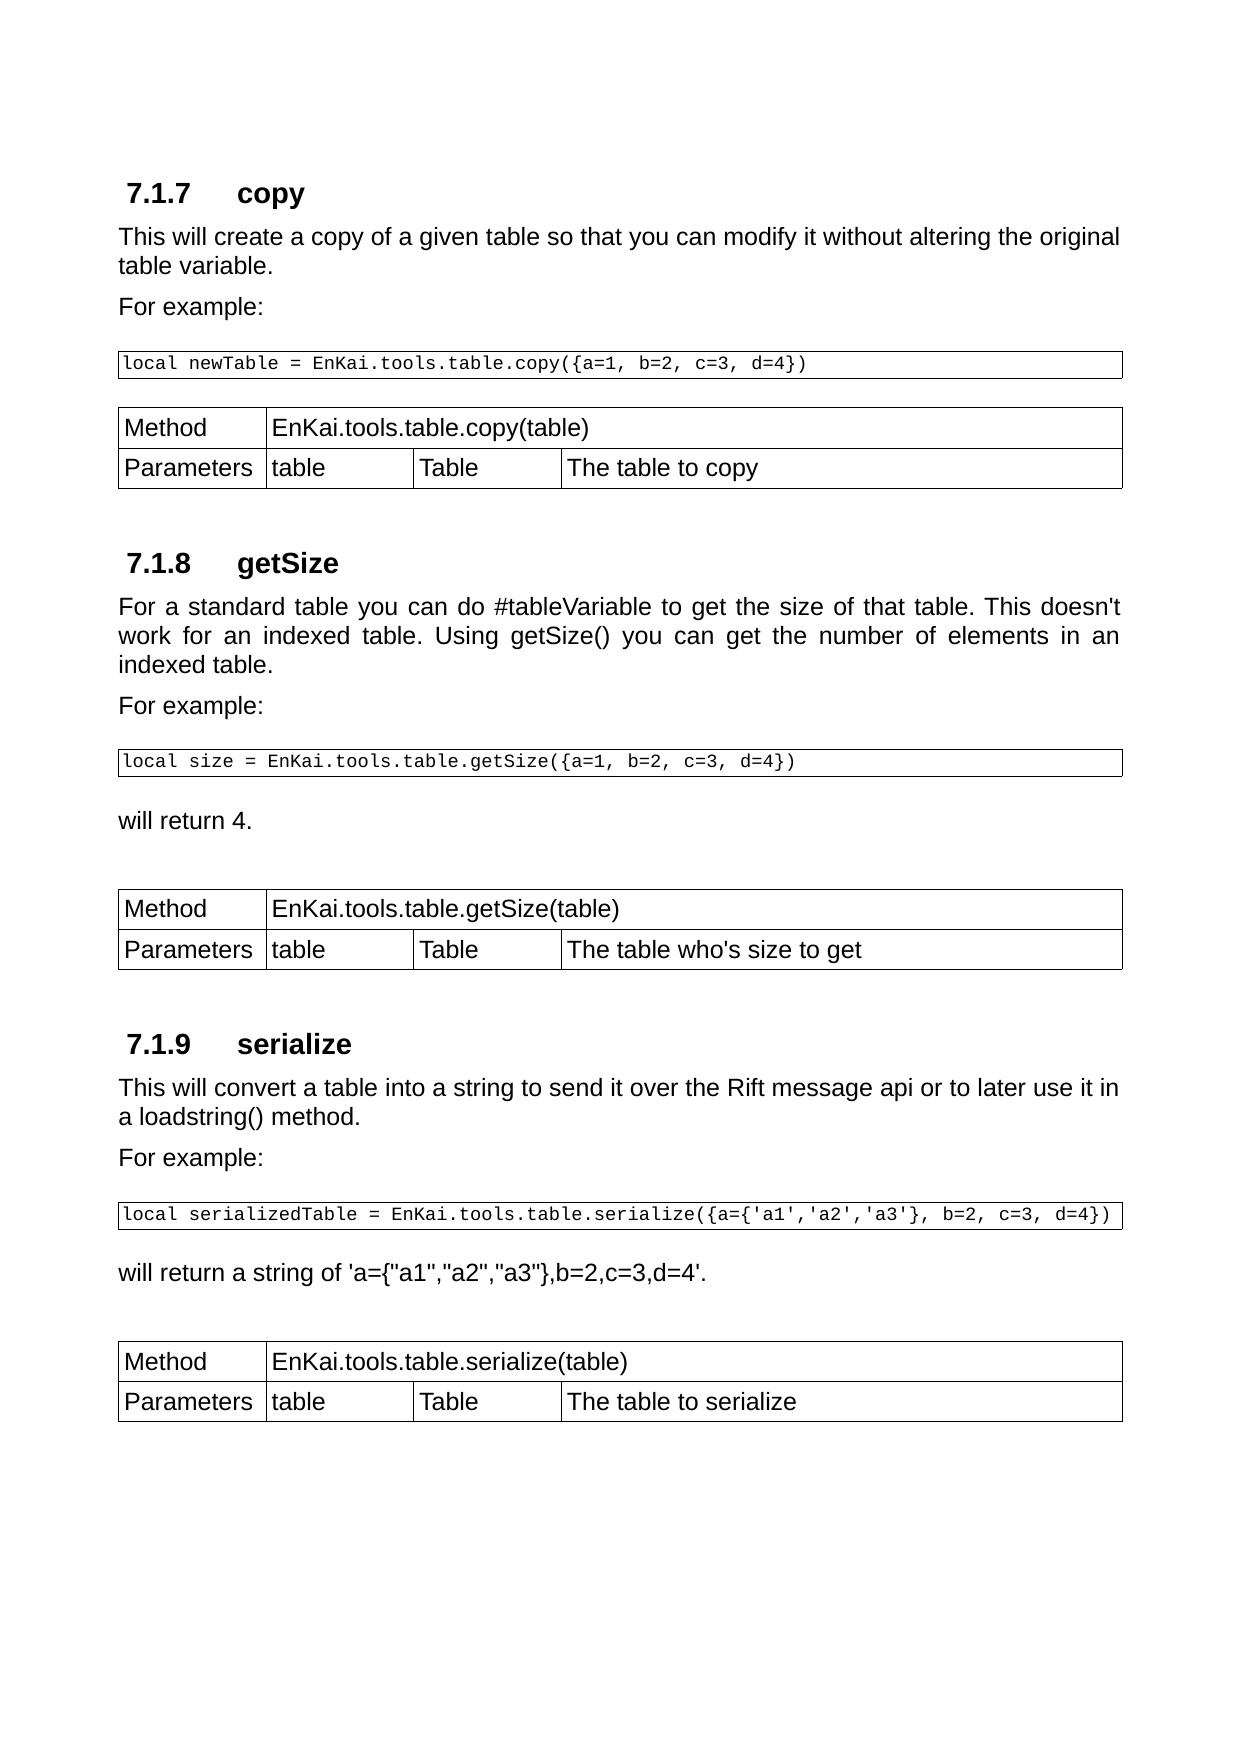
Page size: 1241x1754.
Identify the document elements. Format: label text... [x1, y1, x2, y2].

text local newTable = EnKai.tools.table.copy({a=1, b=2, c=3, d=4}) [119, 352, 1122, 378]
text For a standard table you can do #tableVariable to get the size of that table. This doesn't work for an indexed table. Using getSize() you can get the number of elements in an indexed table. [118, 592, 1122, 678]
table_header EnKai.tools.table.getSize(table) [267, 890, 1122, 929]
table_cell Parameters [119, 930, 266, 969]
table_header Method [119, 890, 266, 929]
text For example: [118, 292, 1122, 321]
subtitle serialize [118, 1027, 1122, 1061]
table_cell Table [414, 1382, 561, 1421]
subtitle copy [118, 176, 1122, 210]
table_cell The table to copy [562, 449, 1122, 488]
table_cell table [267, 930, 413, 969]
table_header EnKai.tools.table.copy(table) [267, 408, 1122, 448]
text will return a string of 'a={"a1","a2","a3"},b=2,c=3,d=4'. [118, 1258, 1122, 1287]
text local size = EnKai.tools.table.getSize({a=1, b=2, c=3, d=4}) [119, 750, 1122, 776]
table_header Method [119, 1342, 266, 1381]
subtitle getSize [118, 546, 1122, 580]
text For example: [118, 691, 1122, 720]
table_cell The table to serialize [562, 1382, 1122, 1421]
table_cell Table [414, 449, 561, 488]
table_header Method [119, 408, 266, 448]
text This will convert a table into a string to send it over the Rift message api or to later use it in a loadstring() method. [118, 1073, 1122, 1131]
text For example: [118, 1143, 1122, 1172]
table_header EnKai.tools.table.serialize(table) [267, 1342, 1122, 1381]
text will return 4. [118, 806, 1122, 835]
table_cell The table who's size to get [562, 930, 1122, 969]
table_cell Table [414, 930, 561, 969]
table_cell Parameters [119, 449, 266, 488]
text local serializedTable = EnKai.tools.table.serialize({a={'a1','a2','a3'}, b=2, c=3, d=4}) [119, 1203, 1122, 1229]
table_cell table [267, 449, 413, 488]
text This will create a copy of a given table so that you can modify it without altering the original table variable. [118, 222, 1122, 280]
table_cell Parameters [119, 1382, 266, 1421]
table_cell table [267, 1382, 413, 1421]
